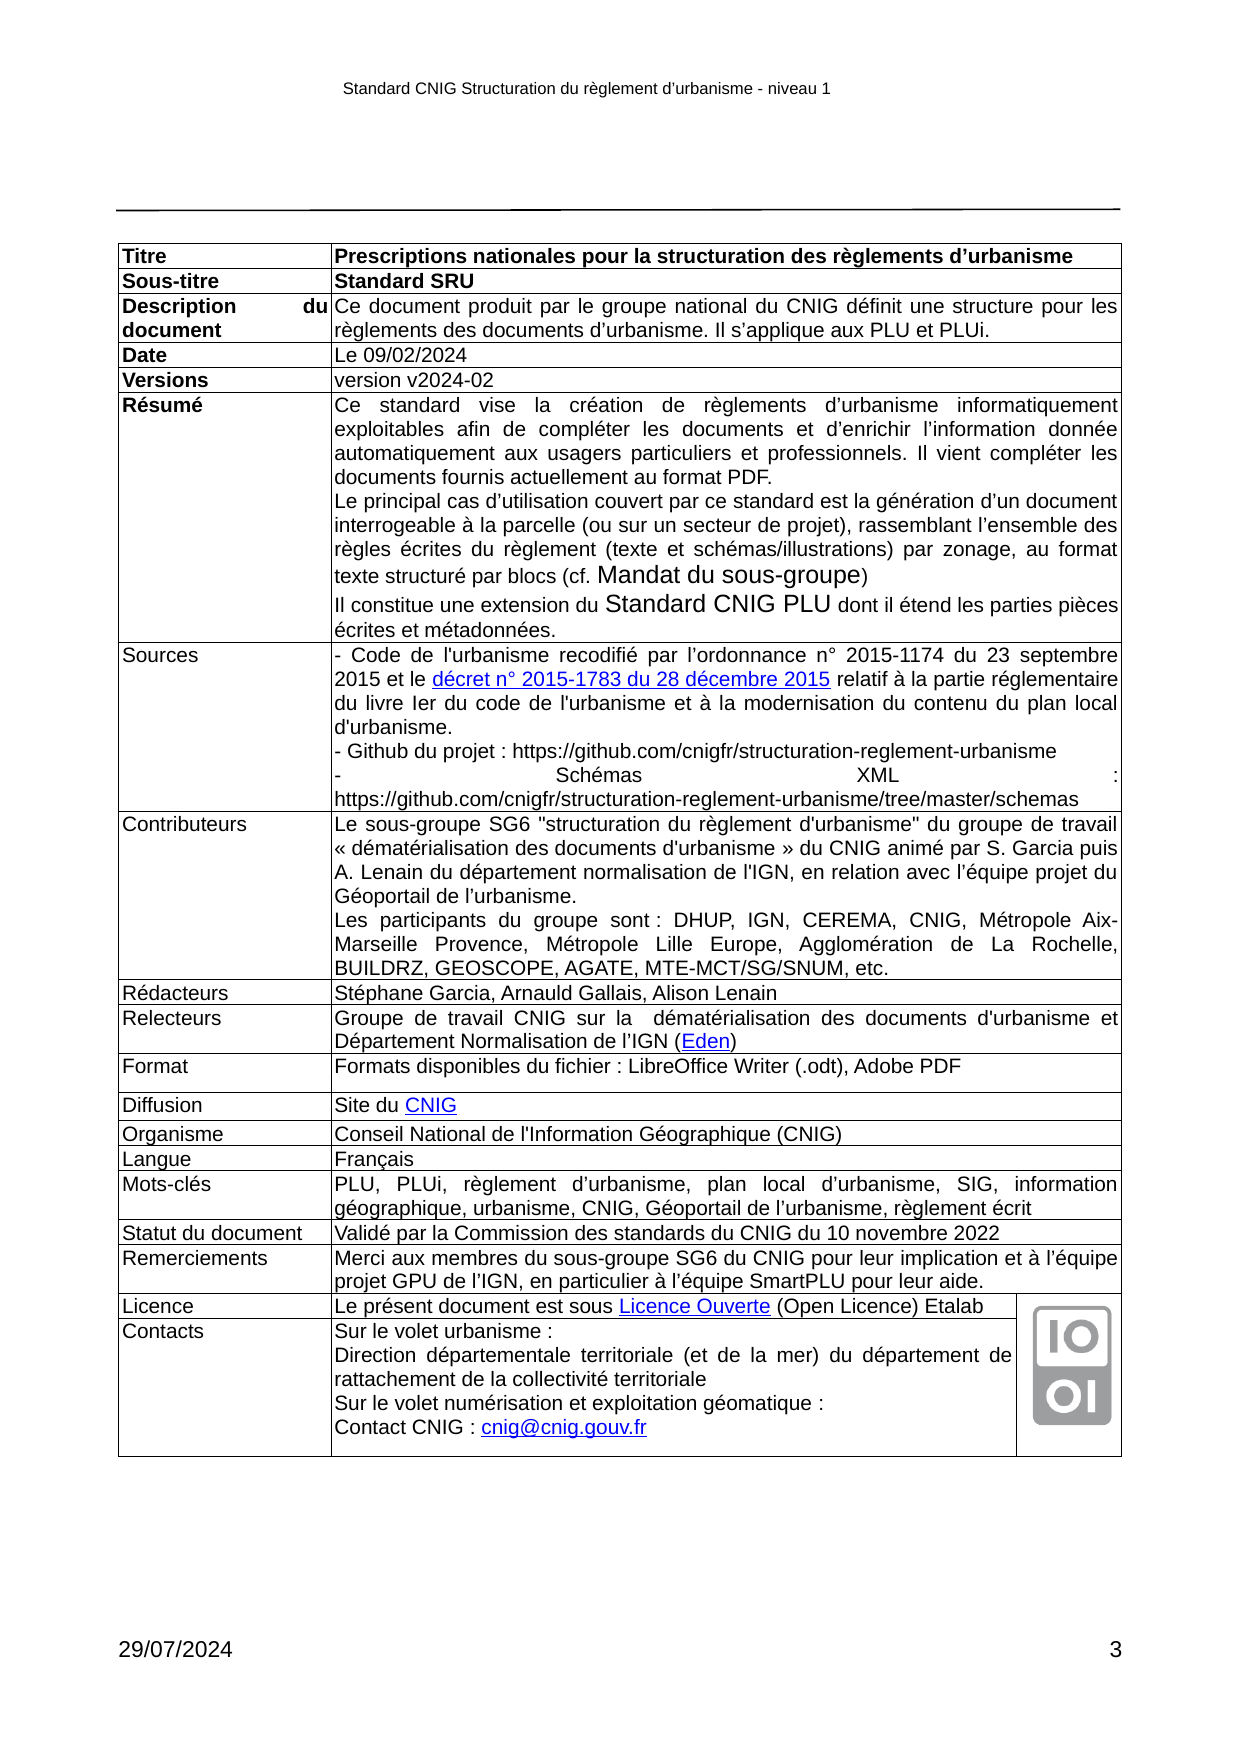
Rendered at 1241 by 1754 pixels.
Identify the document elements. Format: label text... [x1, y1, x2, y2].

table_cell Conseil National de l'Information Géographique (CNIG) [332, 1121, 1121, 1145]
table_header Prescriptions nationales pour la structuration des règlements d’urbanisme [332, 244, 1121, 268]
table_cell Remerciements [119, 1245, 331, 1293]
table_header Titre [119, 244, 331, 268]
table_cell Ce document produit par le groupe national du CNIG définit une structure pour les règlements des documents d’urbanisme. Il s’applique aux PLU et PLUi. [332, 294, 1121, 342]
table_cell Sur le volet urbanisme : Direction départementale territoriale (et de la mer) du département de rattachement de la collectivité territoriale Sur le volet numérisation et exploitation géomatique : Contact CNIG : cnig@cnig.gouv.fr [332, 1319, 1016, 1456]
table_cell Groupe de travail CNIG sur la dématérialisation des documents d'urbanisme et Département Normalisation de l’IGN (Eden) [332, 1005, 1121, 1053]
table_cell Relecteurs [119, 1005, 331, 1053]
table_cell Format [119, 1054, 331, 1092]
table_cell Ce standard vise la création de règlements d’urbanisme informatiquement exploitables afin de compléter les documents et d’enrichir l’information donnée automatiquement aux usagers particuliers et professionnels. Il vient compléter les documents fournis actuellement au format PDF. Le principal cas d’utilisation couvert par ce standard est la génération d’un document interrogeable à la parcelle (ou sur un secteur de projet), rassemblant l’ensemble des règles écrites du règlement (texte et schémas/illustrations) par zonage, au format texte structuré par blocs (cf. Mandat du sous-groupe) Il constitue une extension du Standard CNIG PLU dont il étend les parties pièces écrites et métadonnées. [332, 393, 1121, 642]
table_cell version v2024-02 [332, 368, 1121, 392]
table_cell Description du document [119, 294, 331, 342]
table_cell Français [332, 1146, 1121, 1170]
table_cell Diffusion [119, 1093, 331, 1120]
table_cell Rédacteurs [119, 980, 331, 1004]
table_cell Licence [119, 1294, 331, 1318]
table_cell Date [119, 343, 331, 367]
table_cell Contacts [119, 1319, 331, 1456]
table_cell Mots-clés [119, 1171, 331, 1219]
table_cell Site du CNIG [332, 1093, 1121, 1120]
table_cell Standard SRU [332, 269, 1121, 293]
table_cell Langue [119, 1146, 331, 1170]
table_cell PLU, PLUi, règlement d’urbanisme, plan local d’urbanisme, SIG, information géographique, urbanisme, CNIG, Géoportail de l’urbanisme, règlement écrit [332, 1171, 1121, 1219]
table_cell Le sous-groupe SG6 "structuration du règlement d'urbanisme" du groupe de travail « dématérialisation des documents d'urbanisme » du CNIG animé par S. Garcia puis A. Lenain du département normalisation de l'IGN, en relation avec l’équipe projet du Géoportail de l’urbanisme. Les participants du groupe sont : DHUP, IGN, CEREMA, CNIG, Métropole Aix-Marseille Provence, Métropole Lille Europe, Agglomération de La Rochelle, BUILDRZ, GEOSCOPE, AGATE, MTE-MCT/SG/SNUM, etc. [332, 812, 1121, 979]
table_cell Sources [119, 643, 331, 811]
table_cell Versions [119, 368, 331, 392]
table_cell Sous-titre [119, 269, 331, 293]
table_cell Formats disponibles du fichier : LibreOffice Writer (.odt), Adobe PDF [332, 1054, 1121, 1092]
table_cell Organisme [119, 1121, 331, 1145]
table_cell Statut du document [119, 1220, 331, 1244]
table_cell Contributeurs [119, 812, 331, 979]
table_cell [1017, 1294, 1121, 1456]
table_cell Le 09/02/2024 [332, 343, 1121, 367]
table_cell - Code de l'urbanisme recodifié par l’ordonnance n° 2015-1174 du 23 septembre 2015 et le décret n° 2015-1783 du 28 décembre 2015 relatif à la partie réglementaire du livre Ier du code de l'urbanisme et à la modernisation du contenu du plan local d'urbanisme. - Github du projet : https://github.com/cnigfr/structuration-reglement-urbanisme - Schémas XML : https://github.com/cnigfr/structuration-reglement-urbanisme/tree/master/schemas [332, 643, 1121, 811]
table_cell Le présent document est sous Licence Ouverte (Open Licence) Etalab [332, 1294, 1016, 1318]
table_cell Stéphane Garcia, Arnauld Gallais, Alison Lenain [332, 980, 1121, 1004]
table_cell Résumé [119, 393, 331, 642]
table_cell Merci aux membres du sous-groupe SG6 du CNIG pour leur implication et à l’équipe projet GPU de l’IGN, en particulier à l’équipe SmartPLU pour leur aide. [332, 1245, 1121, 1293]
table_cell Validé par la Commission des standards du CNIG du 10 novembre 2022 [332, 1220, 1121, 1244]
